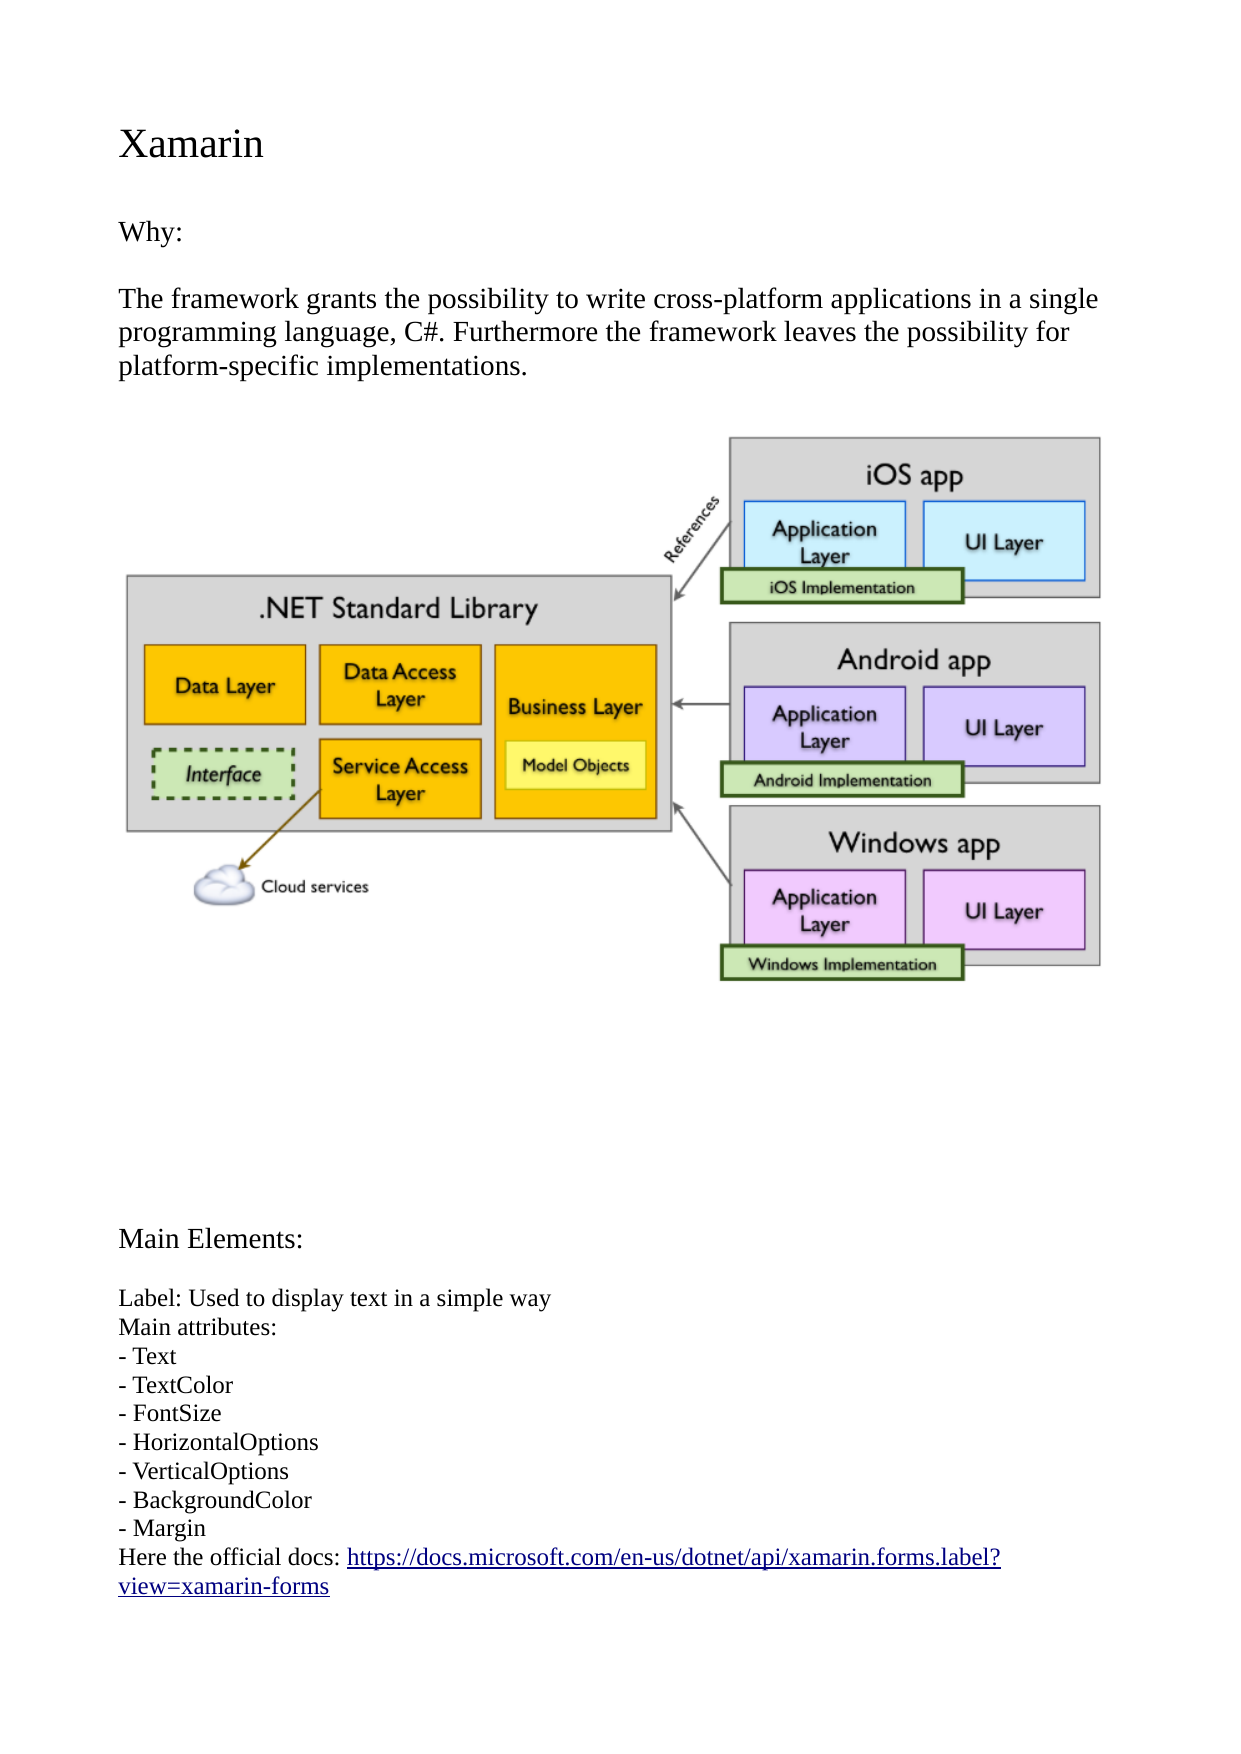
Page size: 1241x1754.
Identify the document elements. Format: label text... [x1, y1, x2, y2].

text Xamarin [118, 118, 1122, 166]
picture [118, 415, 1123, 1006]
text - FontSize [118, 1398, 1122, 1427]
text - Text [118, 1341, 1122, 1370]
text Main attributes: [118, 1312, 1122, 1341]
text The framework grants the possibility to write cross-platform applications in a single programming language, C#. Furthermore the framework leaves the possibility for platform-specific implementations. [118, 281, 1122, 382]
text - BackgroundColor [118, 1485, 1122, 1513]
text - HorizontalOptions [118, 1427, 1122, 1456]
text - TextColor [118, 1370, 1122, 1398]
text Here the official docs: https://docs.microsoft.com/en-us/dotnet/api/xamarin.forms.label?view=xamarin-forms [118, 1542, 1122, 1600]
text Why: [118, 214, 1122, 247]
text Label: Used to display text in a simple way [118, 1283, 1122, 1312]
text - VerticalOptions [118, 1456, 1122, 1485]
text - Margin [118, 1513, 1122, 1542]
text Main Elements: [118, 1221, 1122, 1255]
